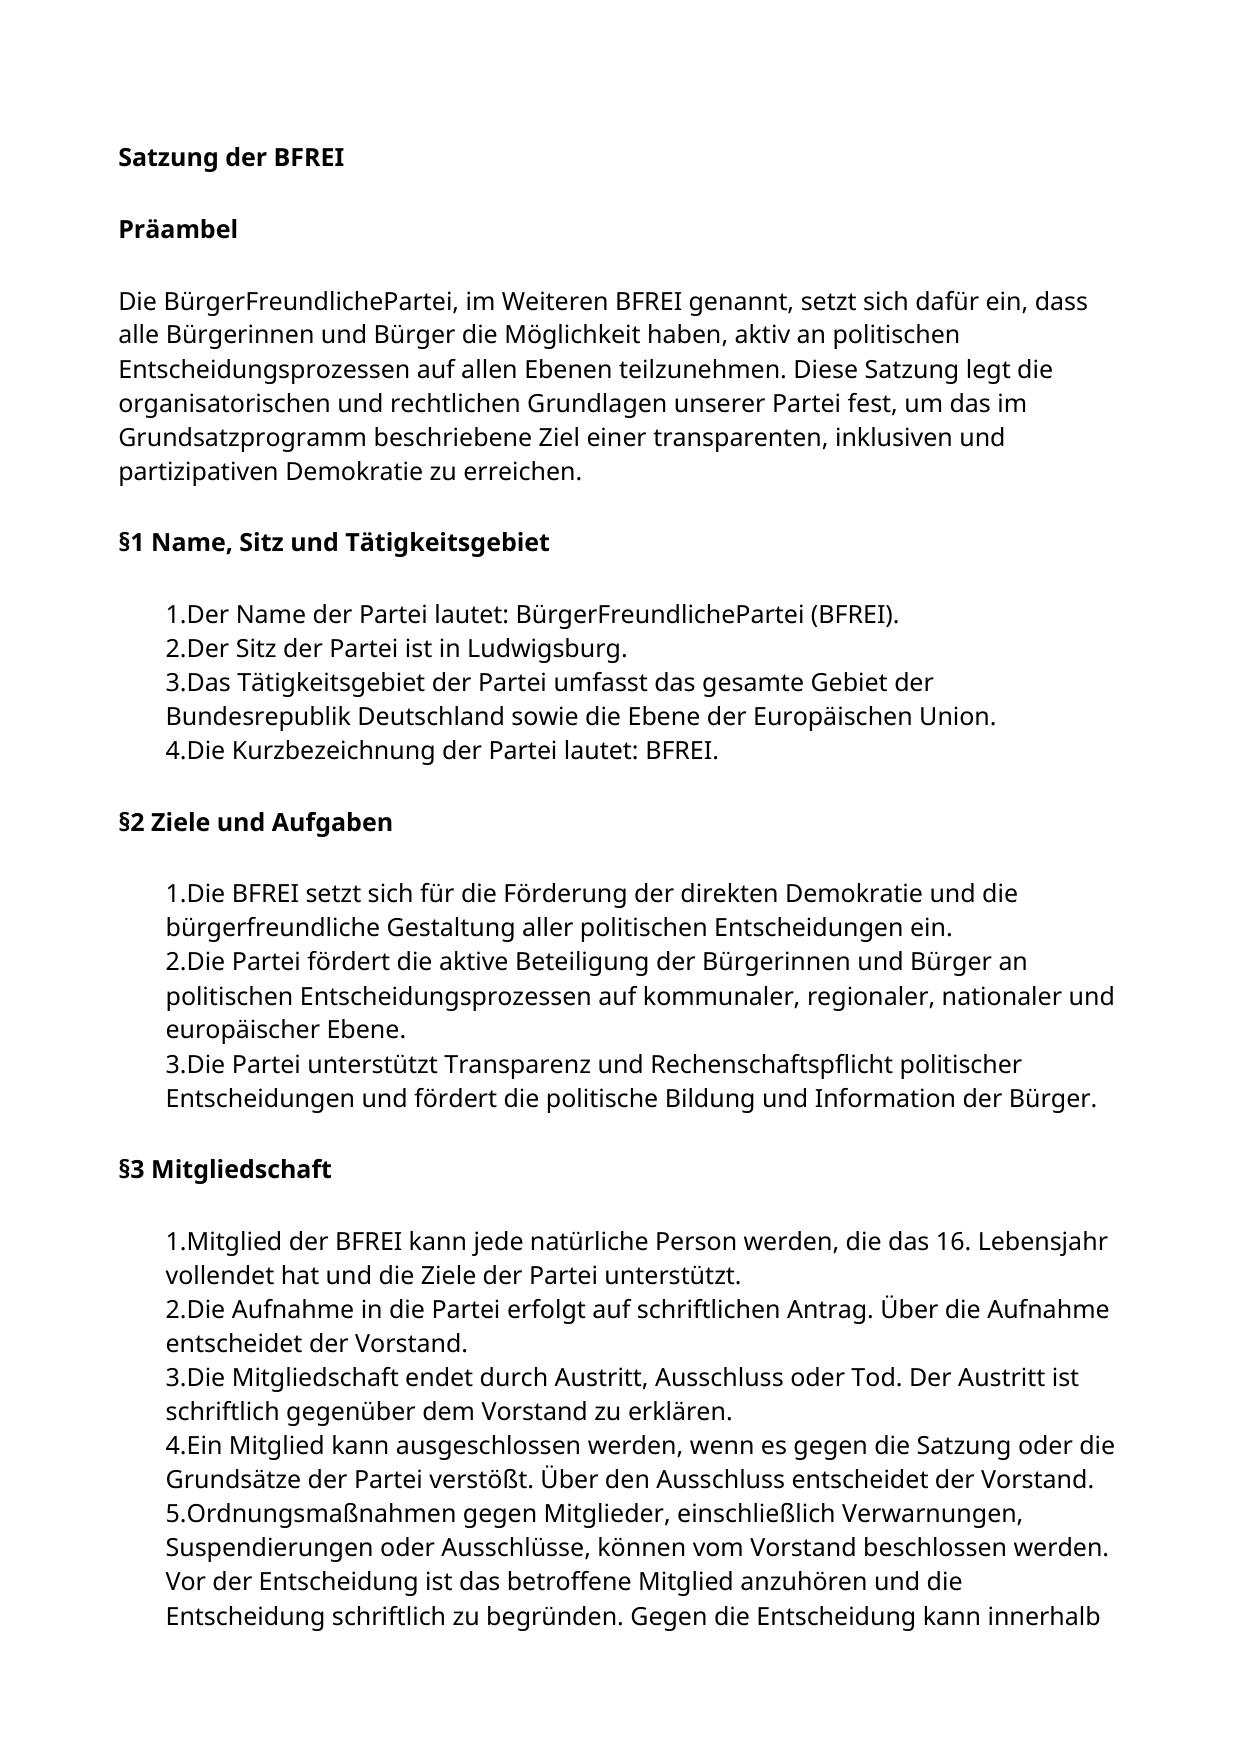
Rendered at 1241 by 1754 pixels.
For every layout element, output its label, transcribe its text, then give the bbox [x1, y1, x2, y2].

text Die BürgerFreundlichePartei, im Weiteren BFREI genannt, setzt sich dafür ein, dass alle Bürgerinnen und Bürger die Möglichkeit haben, aktiv an politischen Entscheidungsprozessen auf allen Ebenen teilzunehmen. Diese Satzung legt die organisatorischen und rechtlichen Grundlagen unserer Partei fest, um das im Grundsatzprogramm beschriebene Ziel einer transparenten, inklusiven und partizipativen Demokratie zu erreichen. [118, 283, 1122, 487]
list Der Name der Partei lautet: BürgerFreundlichePartei (BFREI). [118, 597, 1122, 631]
list Ordnungsmaßnahmen gegen Mitglieder, einschließlich Verwarnungen, Suspendierungen oder Ausschlüsse, können vom Vorstand beschlossen werden. Vor der Entscheidung ist das betroffene Mitglied anzuhören und die Entscheidung schriftlich zu begründen. Gegen die Entscheidung kann innerhalb [118, 1496, 1122, 1632]
text §3 Mitgliedschaft [118, 1152, 1122, 1186]
list Mitglied der BFREI kann jede natürliche Person werden, die das 16. Lebensjahr vollendet hat und die Ziele der Partei unterstützt. [118, 1223, 1122, 1292]
list Die Partei fördert die aktive Beteiligung der Bürgerinnen und Bürger an politischen Entscheidungsprozessen auf kommunaler, regionaler, nationaler und europäischer Ebene. [118, 944, 1122, 1046]
list Die Partei unterstützt Transparenz und Rechenschaftspflicht politischer Entscheidungen und fördert die politische Bildung und Information der Bürger. [118, 1046, 1122, 1114]
text Präambel [118, 212, 1122, 246]
list Das Tätigkeitsgebiet der Partei umfasst das gesamte Gebiet der Bundesrepublik Deutschland sowie die Ebene der Europäischen Union. [118, 665, 1122, 733]
list Die BFREI setzt sich für die Förderung der direkten Demokratie und die bürgerfreundliche Gestaltung aller politischen Entscheidungen ein. [118, 876, 1122, 944]
text §1 Name, Sitz und Tätigkeitsgebiet [118, 525, 1122, 559]
list Der Sitz der Partei ist in Ludwigsburg. [118, 631, 1122, 665]
list Die Mitgliedschaft endet durch Austritt, Ausschluss oder Tod. Der Austritt ist schriftlich gegenüber dem Vorstand zu erklären. [118, 1360, 1122, 1428]
list Die Aufnahme in die Partei erfolgt auf schriftlichen Antrag. Über die Aufnahme entscheidet der Vorstand. [118, 1292, 1122, 1360]
list Ein Mitglied kann ausgeschlossen werden, wenn es gegen die Satzung oder die Grundsätze der Partei verstößt. Über den Ausschluss entscheidet der Vorstand. [118, 1428, 1122, 1496]
text §2 Ziele und Aufgaben [118, 804, 1122, 838]
text Satzung der BFREI [118, 140, 1122, 174]
list Die Kurzbezeichnung der Partei lautet: BFREI. [118, 733, 1122, 767]
